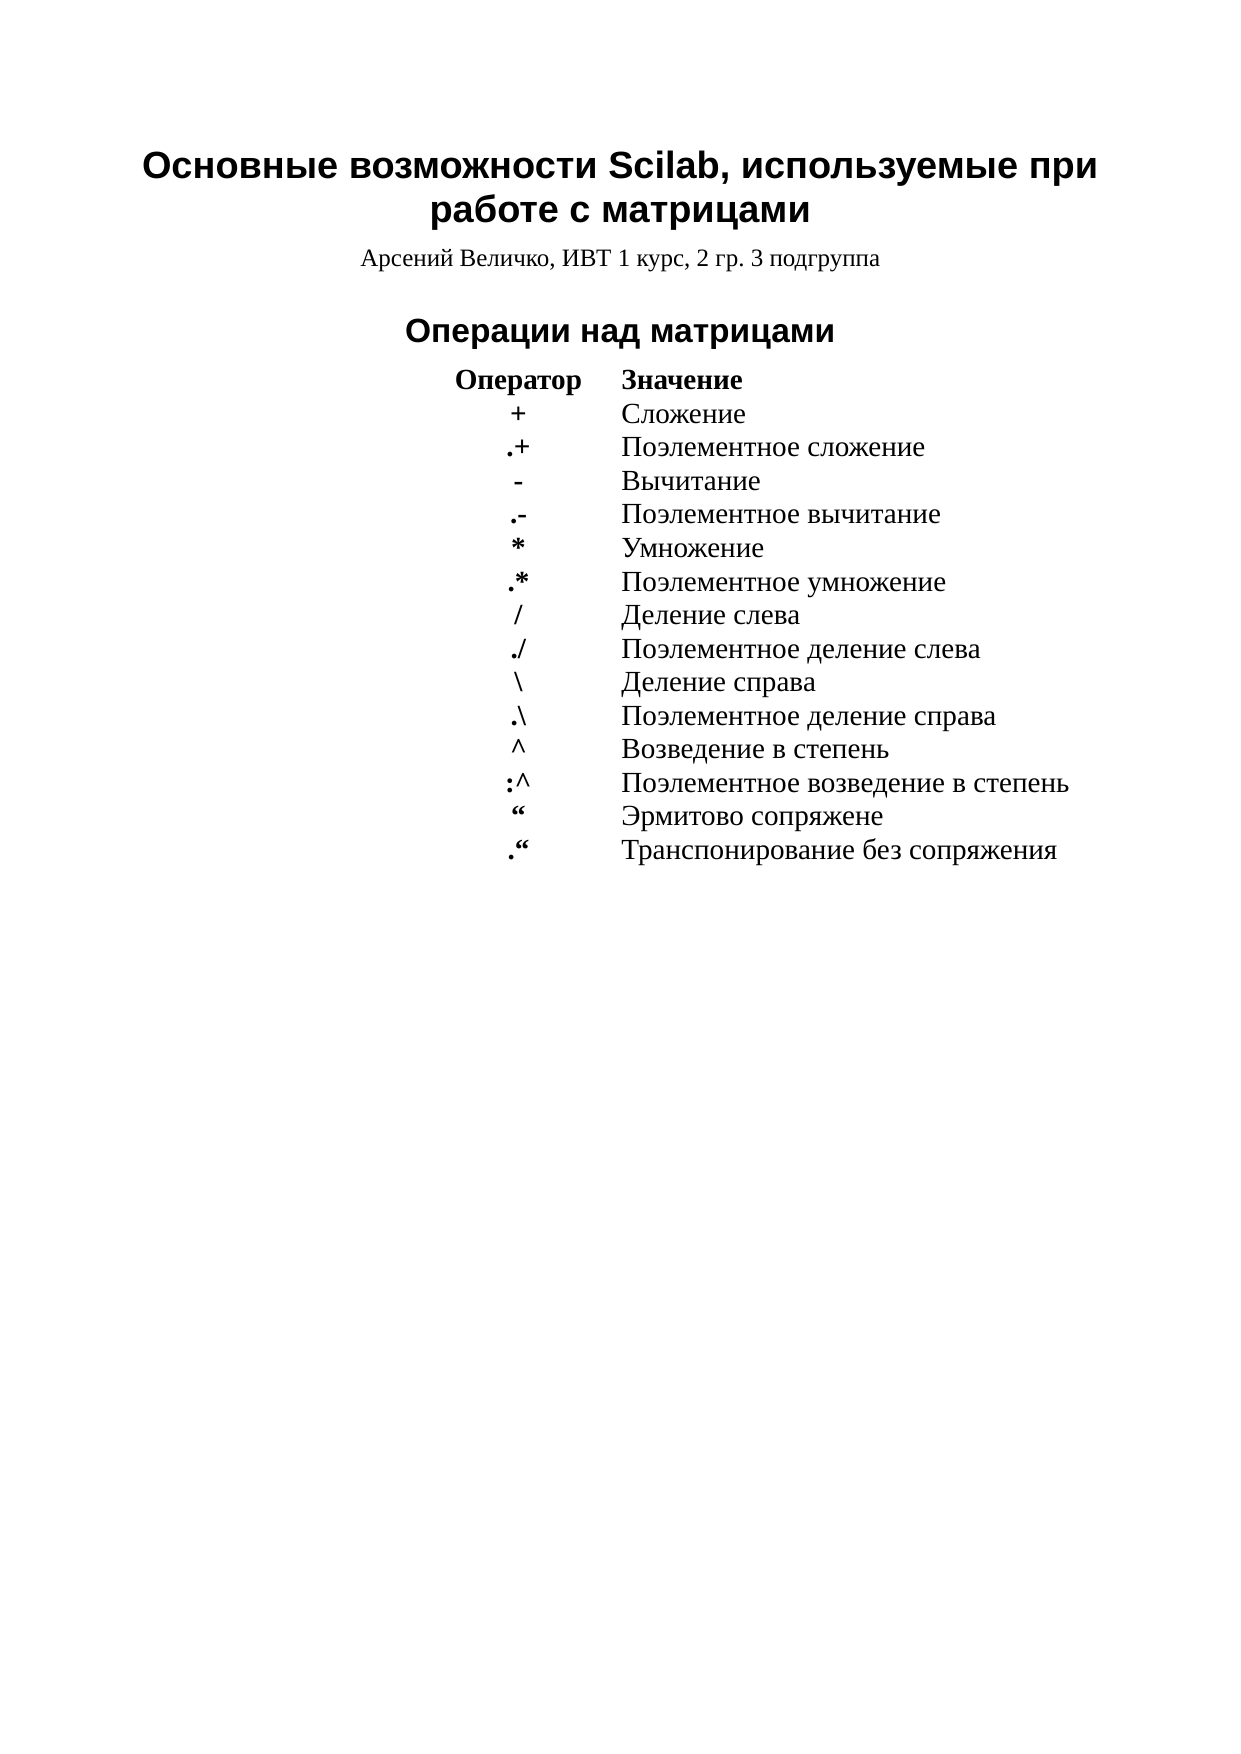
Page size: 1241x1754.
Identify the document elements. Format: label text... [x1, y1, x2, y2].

table_cell Умножение [621, 530, 1123, 564]
table_header Оператор [415, 363, 621, 396]
table_cell [138, 530, 415, 564]
table_header [138, 363, 415, 396]
table_cell [138, 832, 415, 866]
table_cell Вычитание [621, 463, 1123, 497]
table_cell + [415, 396, 621, 429]
table_cell [138, 698, 415, 731]
table_cell [138, 463, 415, 497]
table_cell [138, 396, 415, 429]
table_cell Поэлементное деление слева [621, 631, 1123, 664]
table_cell :^ [415, 765, 621, 798]
table_cell Деление слева [621, 597, 1123, 631]
table_cell .* [415, 564, 621, 597]
subtitle Основные возможности Scilab, используемые при работе с матрицами [118, 143, 1122, 230]
table_cell [138, 731, 415, 765]
table_cell [138, 430, 415, 463]
table_cell Поэлементное возведение в степень [621, 765, 1123, 798]
table_cell .- [415, 497, 621, 530]
table_cell [138, 664, 415, 698]
table_cell .“ [415, 832, 621, 866]
table_cell Сложение [621, 396, 1123, 429]
table_cell ./ [415, 631, 621, 664]
table_header Значение [621, 363, 1123, 396]
table_cell ^ [415, 731, 621, 765]
table_cell [138, 631, 415, 664]
table_cell .\ [415, 698, 621, 731]
table_cell [138, 597, 415, 631]
table_cell .+ [415, 430, 621, 463]
table_cell Транспонирование без сопряжения [621, 832, 1123, 866]
table_cell Поэлементное сложение [621, 430, 1123, 463]
table_cell - [415, 463, 621, 497]
table_cell Поэлементное деление справа [621, 698, 1123, 731]
table_cell Деление справа [621, 664, 1123, 698]
table_cell [138, 765, 415, 798]
table_cell [138, 799, 415, 832]
table_cell \ [415, 664, 621, 698]
subtitle Операции над матрицами [118, 311, 1122, 350]
table_cell [138, 564, 415, 597]
table_cell Поэлементное умножение [621, 564, 1123, 597]
table_cell / [415, 597, 621, 631]
table_cell Поэлементное вычитание [621, 497, 1123, 530]
table_cell “ [415, 799, 621, 832]
text Арсений Величко, ИВТ 1 курс, 2 гр. 3 подгруппа [118, 243, 1122, 272]
table_cell * [415, 530, 621, 564]
table_cell Эрмитово сопряжене [621, 799, 1123, 832]
table_cell [138, 497, 415, 530]
table_cell Возведение в степень [621, 731, 1123, 765]
